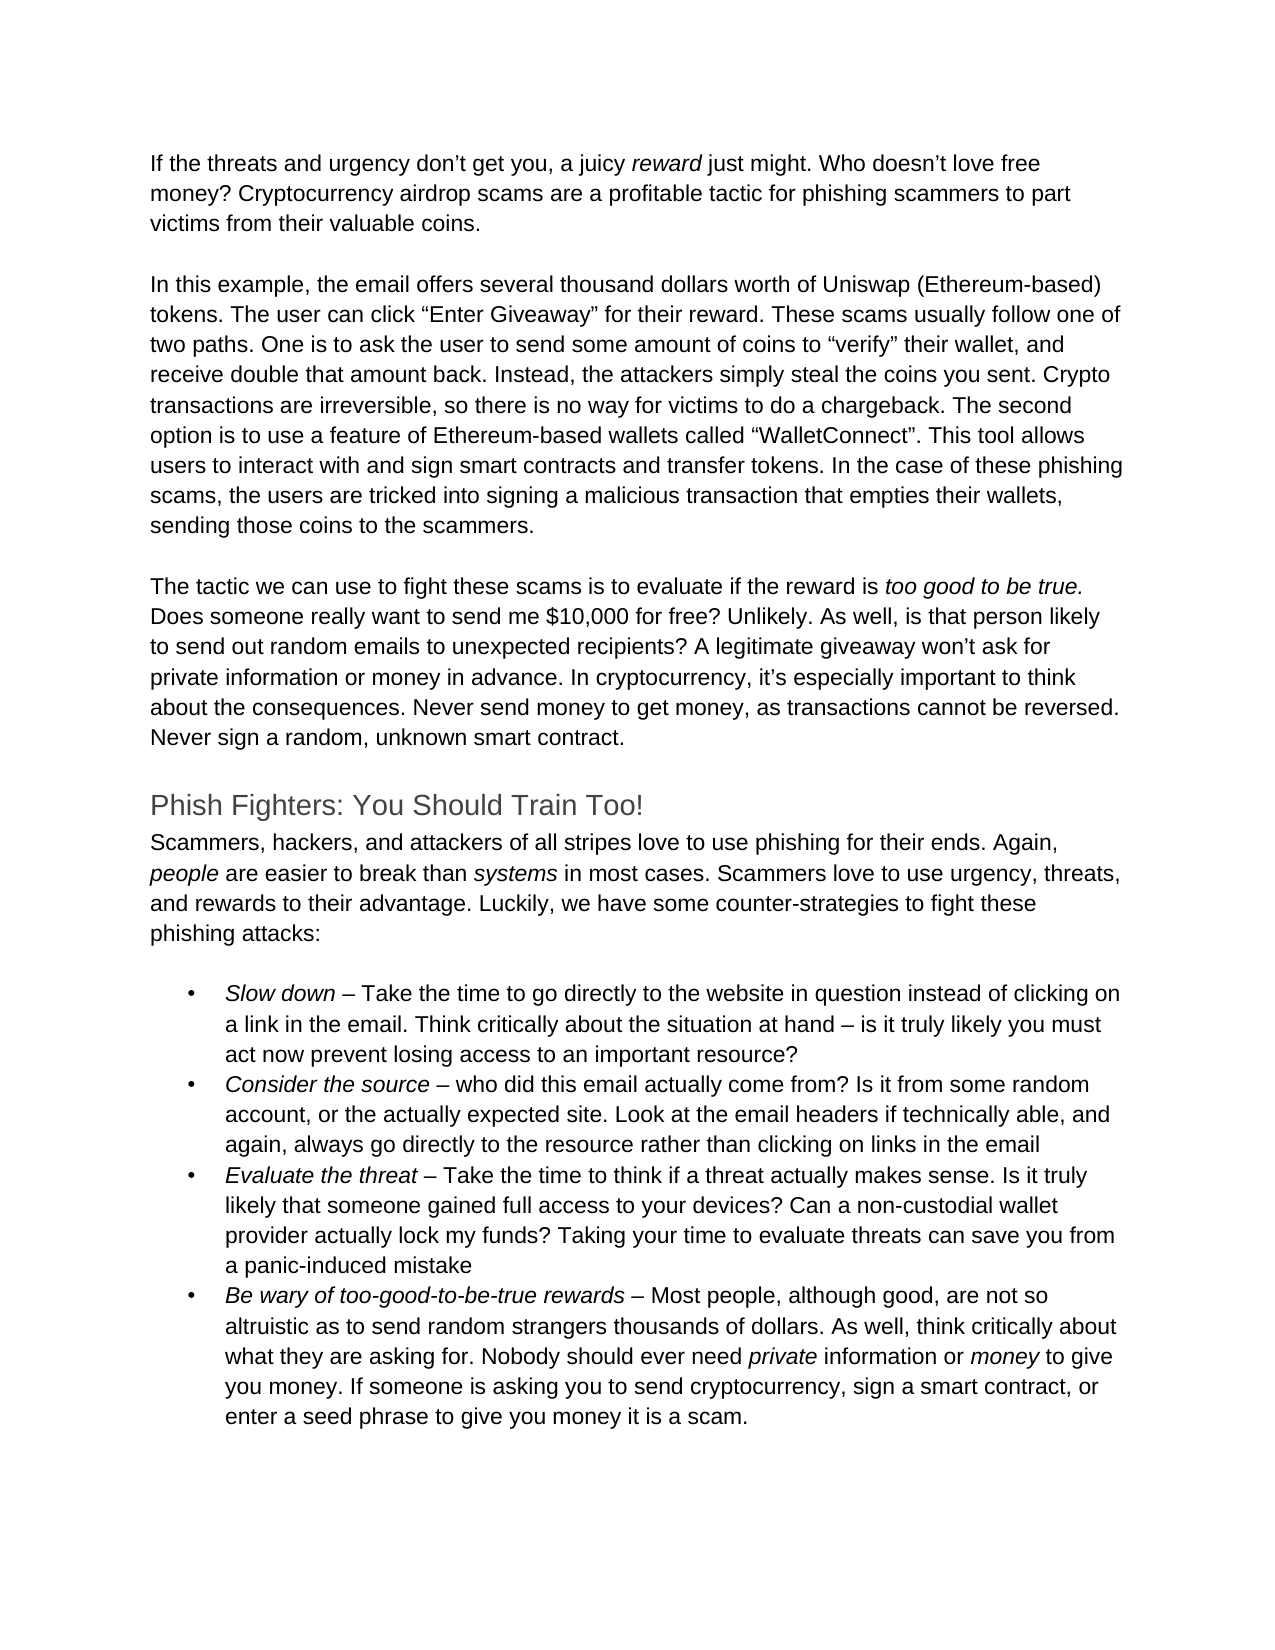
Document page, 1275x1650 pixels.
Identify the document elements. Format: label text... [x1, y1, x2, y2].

subtitle Phish Fighters: You Should Train Too! [150, 787, 1125, 821]
list Slow down – Take the time to go directly to the website in question instead of clicking on a link in the email. Think critically about the situation at hand – is it truly likely you must act now prevent losing access to an important resource? [187, 980, 1125, 1067]
list Evaluate the threat – Take the time to think if a threat actually makes sense. Is it truly likely that someone gained full access to your devices? Can a non-custodial wallet provider actually lock my funds? Taking your time to evaluate threats can save you from a panic-induced mistake [187, 1162, 1125, 1279]
text Scammers, hackers, and attackers of all stripes love to use phishing for their ends. Again, people are easier to break than systems in most cases. Scammers love to use urgency, threats, and rewards to their advantage. Luckily, we have some counter-strategies to fight these phishing attacks: [150, 829, 1125, 946]
text In this example, the email offers several thousand dollars worth of Uniswap (Ethereum-based) tokens. The user can click “Enter Giveaway” for their reward. These scams usually follow one of two paths. One is to ask the user to send some amount of coins to “verify” their wallet, and receive double that amount back. Instead, the attackers simply steal the coins you sent. Crypto transactions are irreversible, so there is no way for victims to do a chargeback. The second option is to use a feature of Ethereum-based wallets called “WalletConnect”. This tool allows users to interact with and sign smart contracts and transfer tokens. In the case of these phishing scams, the users are tricked into signing a malicious transaction that empties their wallets, sending those coins to the scammers. [150, 271, 1125, 539]
list Consider the source – who did this email actually come from? Is it from some random account, or the actually expected site. Look at the email headers if technically able, and again, always go directly to the resource rather than clicking on links in the email [187, 1071, 1125, 1158]
text If the threats and urgency don’t get you, a juicy reward just might. Who doesn’t love free money? Cryptocurrency airdrop scams are a profitable tactic for phishing scammers to part victims from their valuable coins. [150, 150, 1125, 237]
text The tactic we can use to fight these scams is to evaluate if the reward is too good to be true. Does someone really want to send me $10,000 for free? Unlikely. As well, is that person likely to send out random emails to unexpected recipients? A legitimate giveaway won’t ask for private information or money in advance. In cryptocurrency, it’s especially important to think about the consequences. Never send money to get money, as transactions cannot be reversed. Never sign a random, unknown smart contract. [150, 573, 1125, 750]
list Be wary of too-good-to-be-true rewards – Most people, although good, are not so altruistic as to send random strangers thousands of dollars. As well, think critically about what they are asking for. Nobody should ever need private information or money to give you money. If someone is asking you to send cryptocurrency, sign a smart contract, or enter a seed phrase to give you money it is a scam. [187, 1282, 1125, 1430]
